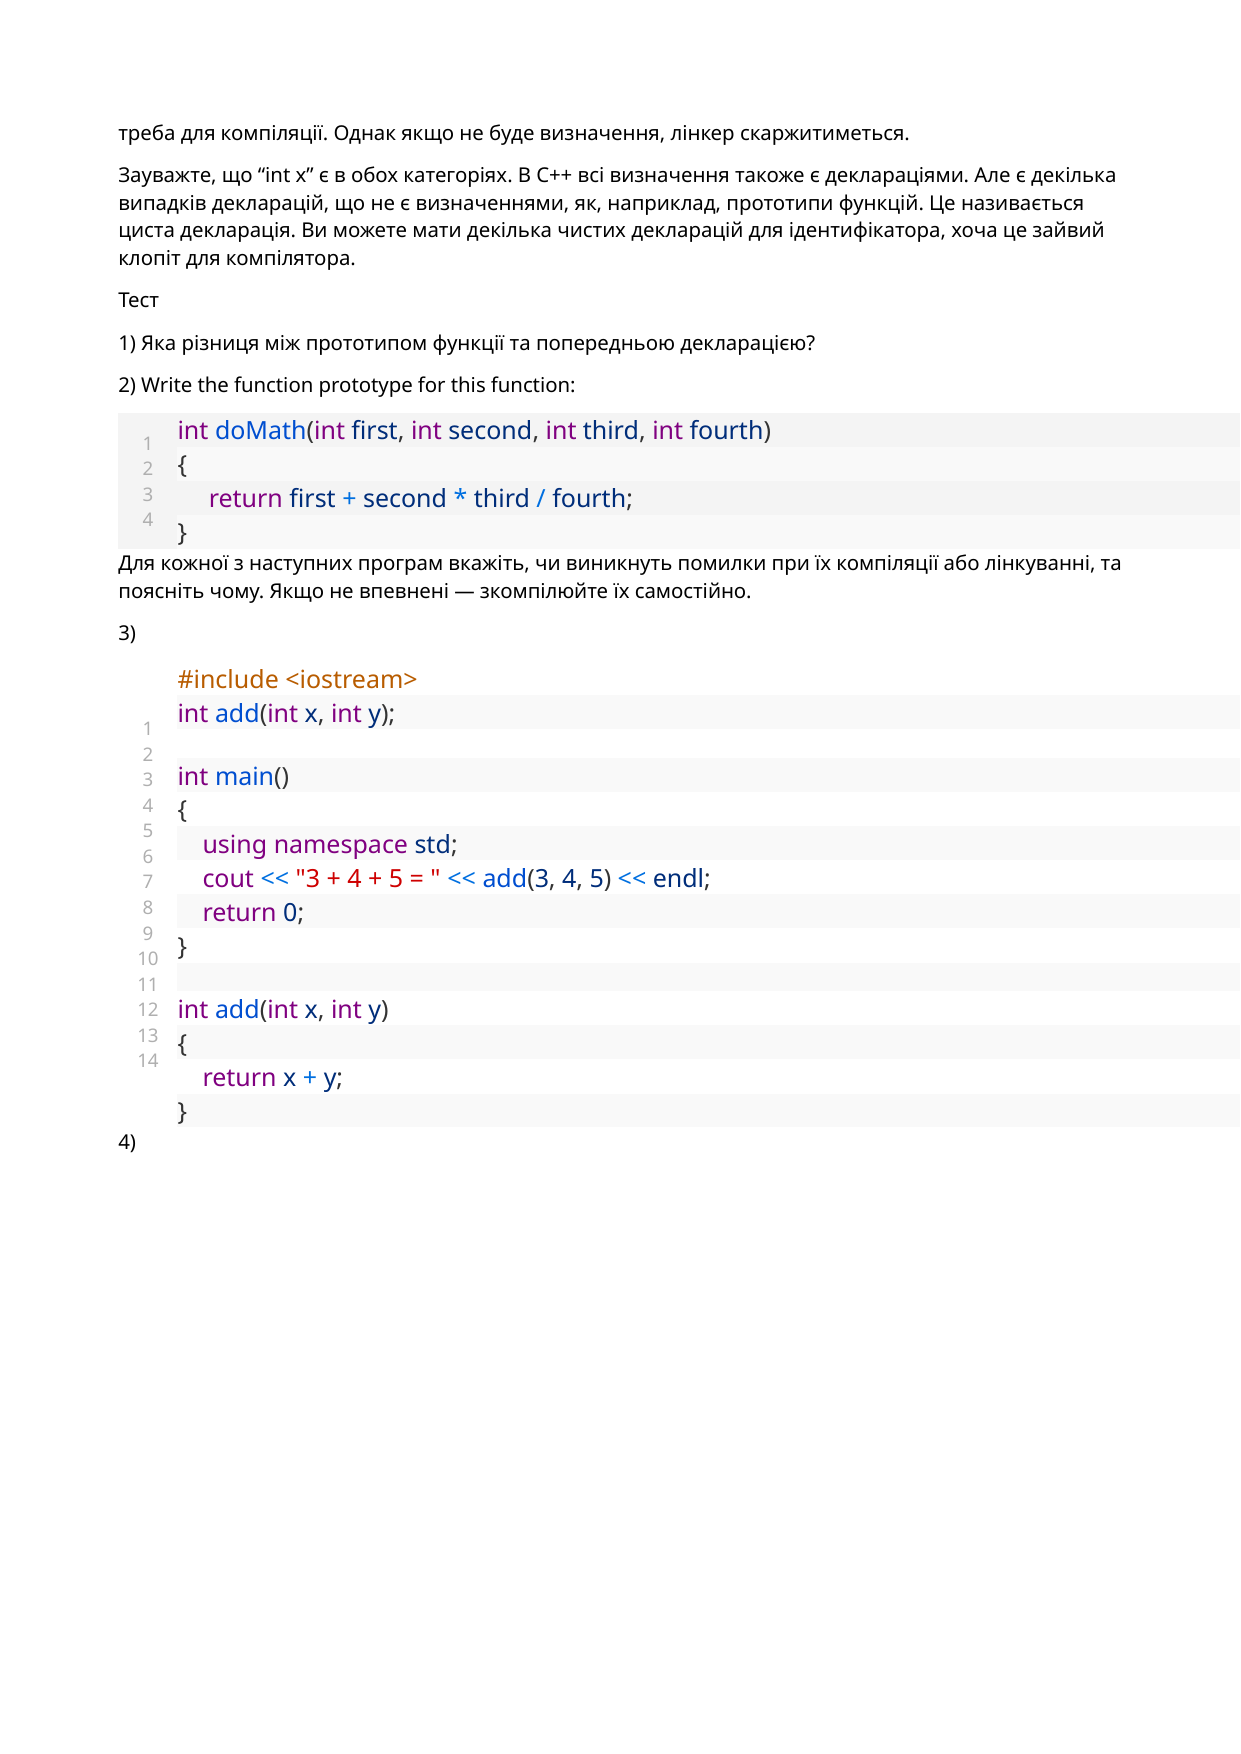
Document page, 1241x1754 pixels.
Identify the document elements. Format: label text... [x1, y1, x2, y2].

text 1) Яка різниця між прототипом функції та попередньою декларацією? [118, 328, 1122, 356]
text Зауважте, що “int x” є в обох категоріях. В C++ всі визначення такоже є деклараціями. Але є декілька випадків декларацій, що не є визначеннями, як, наприклад, прототипи функцій. Це називається циста декларація. Ви можете мати декілька чистих декларацій для ідентифікатора, хоча це зайвий клопіт для компілятора. [118, 160, 1122, 271]
table_header #include <iostream> int add(int x, int y); int main() { using namespace std; cout << "3 + 4 + 5 = " << add(3, 4, 5) << endl; return 0; } int add(int x, int y) { return x + y; } [177, 991, 1240, 1025]
table_header #include <iostream> int add(int x, int y); int main() { using namespace std; cout << "3 + 4 + 5 = " << add(3, 4, 5) << endl; return 0; } int add(int x, int y) { return x + y; } [177, 661, 1240, 695]
table_header int doMath(int first, int second, int third, int fourth) { return first + second * third / fourth; } [177, 481, 1240, 515]
table_header #include <iostream> int add(int x, int y); int main() { using namespace std; cout << "3 + 4 + 5 = " << add(3, 4, 5) << endl; return 0; } int add(int x, int y) { return x + y; } [177, 1059, 1240, 1094]
text треба для компіляції. Однак якщо не буде визначення, лінкер скаржитиметься. [118, 118, 1122, 146]
text Тест [118, 286, 1122, 313]
table_header #include <iostream> int add(int x, int y); int main() { using namespace std; cout << "3 + 4 + 5 = " << add(3, 4, 5) << endl; return 0; } int add(int x, int y) { return x + y; } [177, 860, 1240, 894]
table_header 1 2 3 4 [118, 413, 177, 549]
table_header #include <iostream> int add(int x, int y); int main() { using namespace std; cout << "3 + 4 + 5 = " << add(3, 4, 5) << endl; return 0; } int add(int x, int y) { return x + y; } [177, 729, 1240, 758]
table_header int doMath(int first, int second, int third, int fourth) { return first + second * third / fourth; } [177, 413, 1240, 447]
table_header #include <iostream> int add(int x, int y); int main() { using namespace std; cout << "3 + 4 + 5 = " << add(3, 4, 5) << endl; return 0; } int add(int x, int y) { return x + y; } [177, 928, 1240, 963]
table_header #include <iostream> int add(int x, int y); int main() { using namespace std; cout << "3 + 4 + 5 = " << add(3, 4, 5) << endl; return 0; } int add(int x, int y) { return x + y; } [177, 792, 1240, 826]
text 2) Write the function prototype for this function: [118, 370, 1122, 398]
text 4) [118, 1127, 1122, 1155]
text 3) [118, 619, 1122, 647]
text Для кожної з наступних програм вкажіть, чи виникнуть помилки при їх компіляції або лінкуванні, та поясніть чому. Якщо не впевнені — зкомпілюйте їх самостійно. [118, 549, 1122, 604]
table_header 1 2 3 4 5 6 7 8 9 10 11 12 13 14 [118, 661, 177, 1127]
